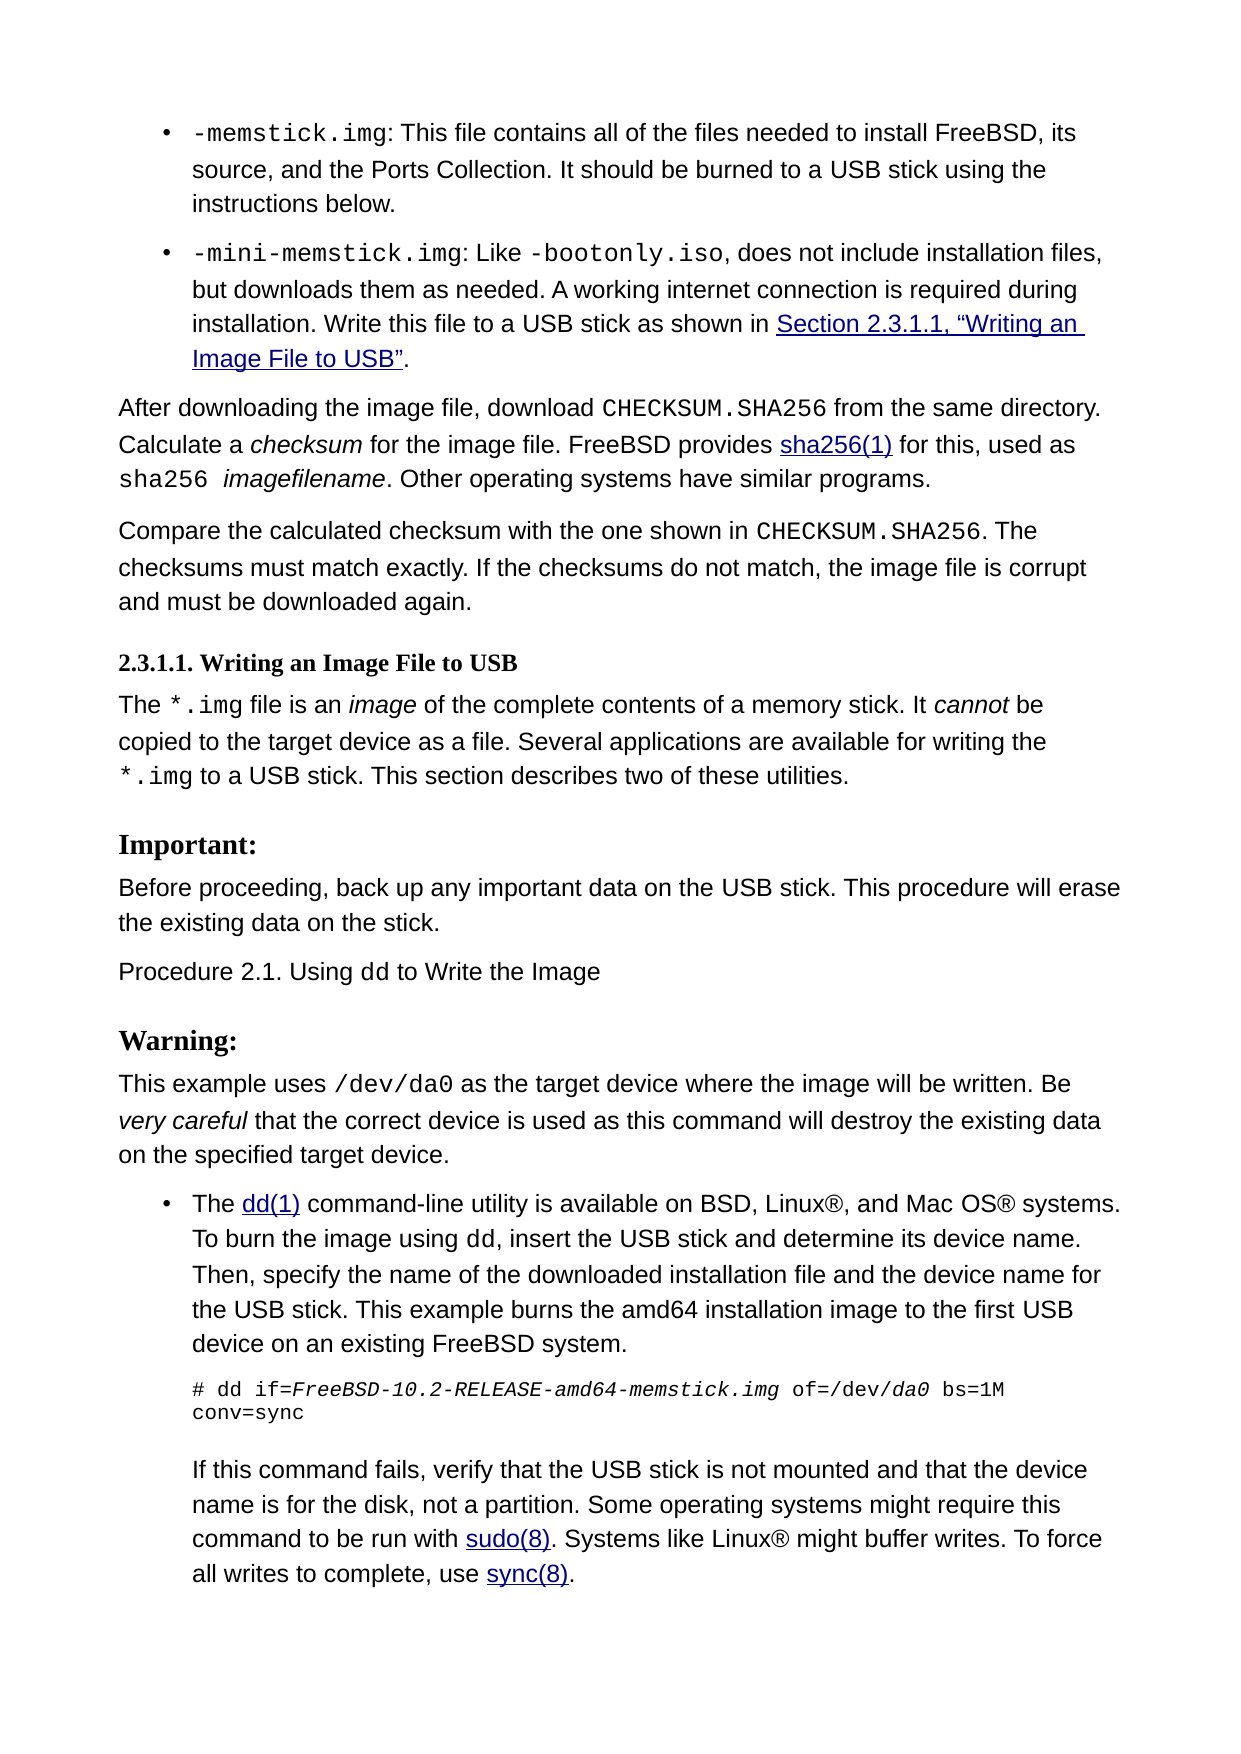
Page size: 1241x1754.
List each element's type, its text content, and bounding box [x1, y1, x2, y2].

text Compare the calculated checksum with the one shown in CHECKSUM.SHA256. The checksums must match exactly. If the checksums do not match, the image file is corrupt and must be downloaded again. [118, 516, 1122, 616]
subtitle Warning: [118, 1023, 1122, 1057]
text This example uses /dev/da0 as the target device where the image will be written. Be very careful that the correct device is used as this command will destroy the existing data on the specified target device. [118, 1069, 1122, 1169]
list -mini-memstick.img: Like -bootonly.iso, does not include installation files, but downloads them as needed. A working internet connection is required during installation. Write this file to a USB stick as shown in Section 2.3.1.1, “Writing an Image File to USB”. [162, 238, 1122, 373]
text The *.img file is an image of the complete contents of a memory stick. It cannot be copied to the target device as a file. Several applications are available for writing the *.img to a USB stick. This section describes two of these utilities. [118, 690, 1122, 792]
text Procedure 2.1. Using dd to Write the Image [118, 957, 1122, 988]
list If this command fails, verify that the USB stick is not mounted and that the device name is for the disk, not a partition. Some operating systems might require this command to be run with sudo(8). Systems like Linux® might buffer writes. To force all writes to complete, use sync(8). [162, 1455, 1122, 1587]
list -memstick.img: This file contains all of the files needed to install FreeBSD, its source, and the Ports Collection. It should be burned to a USB stick using the instructions below. [162, 118, 1122, 218]
list The dd(1) command-line utility is available on BSD, Linux®, and Mac OS® systems. To burn the image using dd, insert the USB stick and determine its device name. Then, specify the name of the downloaded installation file and the device name for the USB stick. This example burns the amd64 installation image to the first USB device on an existing FreeBSD system. [162, 1189, 1122, 1358]
list # dd if=FreeBSD-10.2-RELEASE-amd64-memstick.img of=/dev/da0 bs=1M conv=sync [162, 1378, 1122, 1426]
subtitle Important: [118, 827, 1122, 861]
text After downloading the image file, download CHECKSUM.SHA256 from the same directory. Calculate a checksum for the image file. FreeBSD provides sha256(1) for this, used as sha256 imagefilename. Other operating systems have similar programs. [118, 393, 1122, 495]
subtitle 2.3.1.1. Writing an Image File to USB [118, 648, 1122, 677]
text Before proceeding, back up any important data on the USB stick. This procedure will erase the existing data on the stick. [118, 873, 1122, 936]
